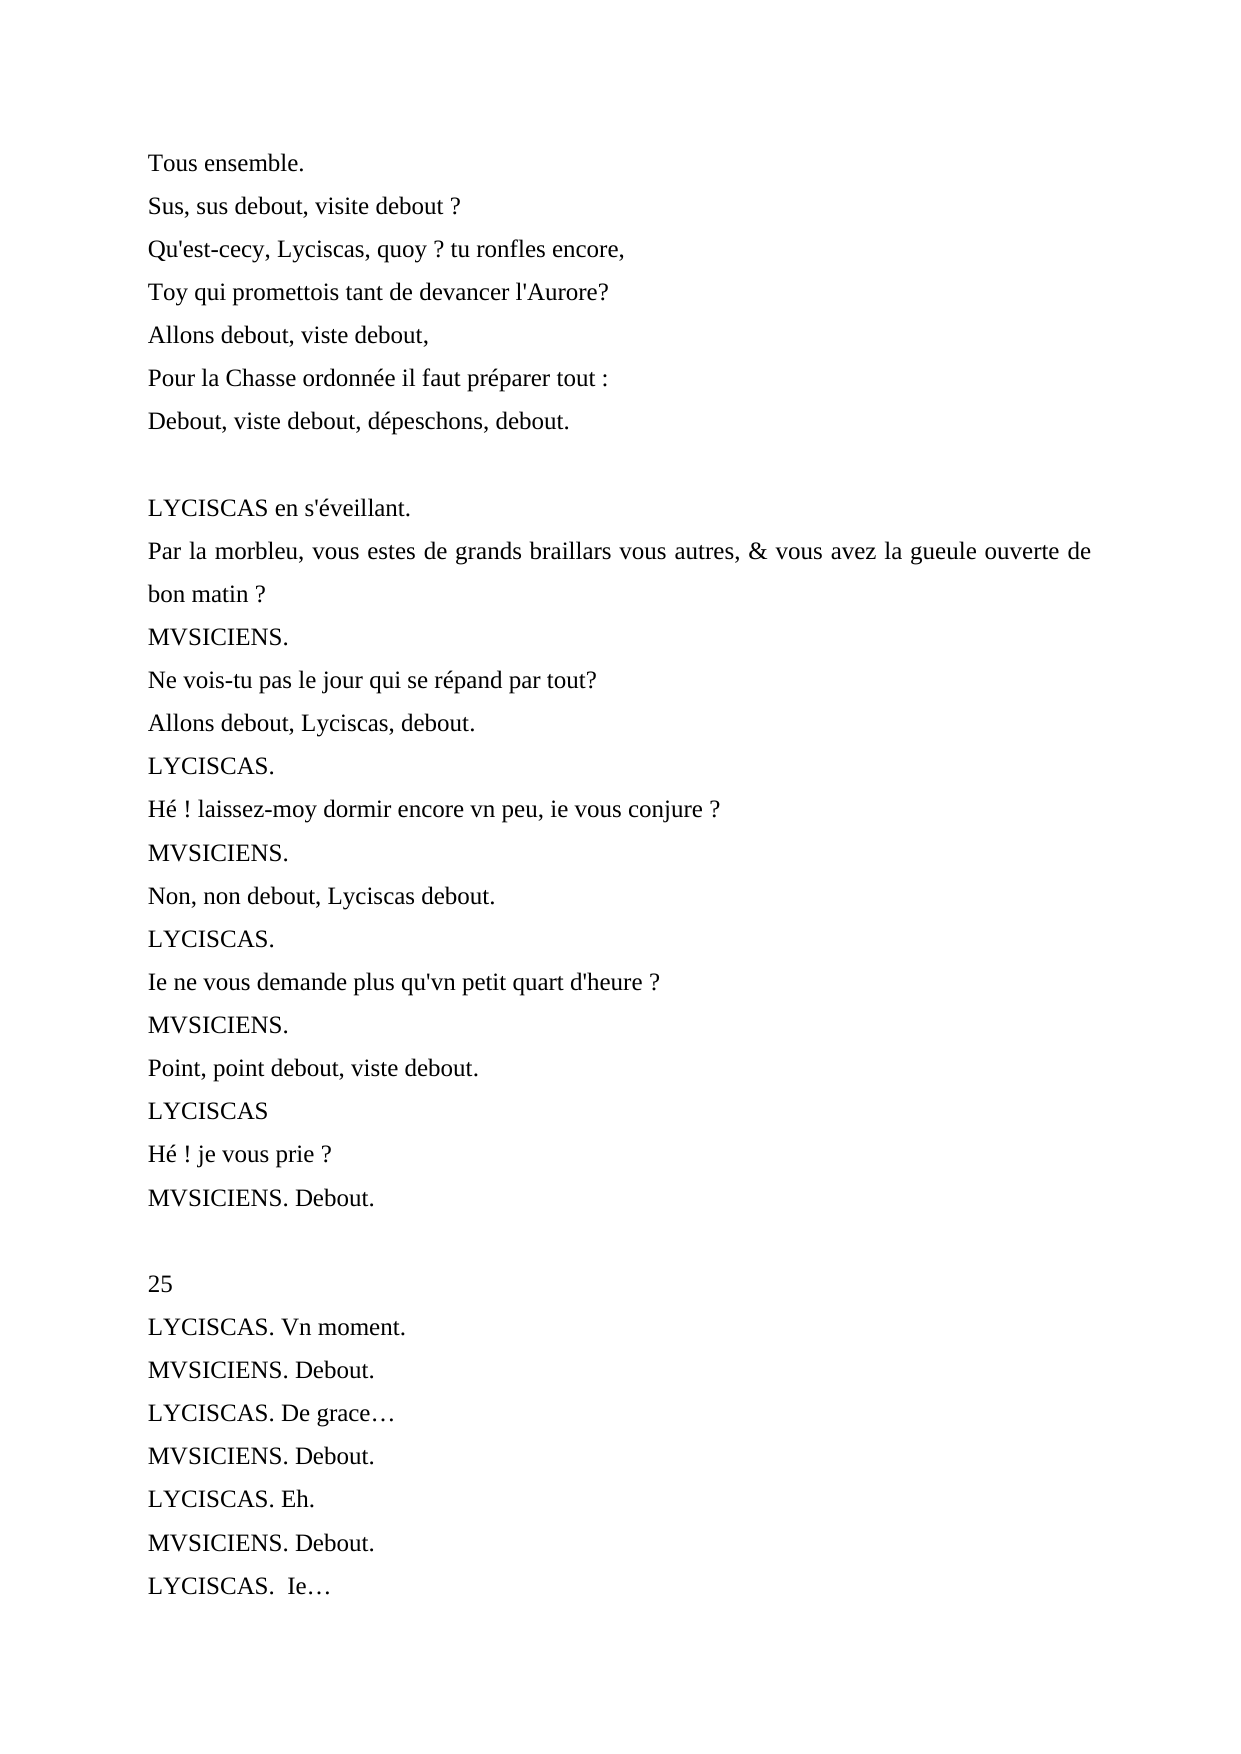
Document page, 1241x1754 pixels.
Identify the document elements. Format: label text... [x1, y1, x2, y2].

text Hé ! je vous prie ? [148, 1139, 1093, 1168]
text LYCISCAS. [148, 751, 1093, 780]
text Sus, sus debout, visite debout ? [148, 191, 1093, 219]
text Qu'est-cecy, Lyciscas, quoy ? tu ronfles encore, [148, 234, 1093, 263]
text LYCISCAS. Ie… [148, 1571, 1093, 1599]
text MVSICIENS. [148, 838, 1093, 866]
text Hé ! laissez-moy dormir encore vn peu, ie vous conjure ? [148, 794, 1093, 823]
text Non, non debout, Lyciscas debout. [148, 881, 1093, 909]
text LYCISCAS. Vn moment. [148, 1312, 1093, 1341]
text LYCISCAS. [148, 924, 1093, 953]
text Tous ensemble. [148, 148, 1093, 176]
text LYCISCAS. Eh. [148, 1484, 1093, 1513]
text MVSICIENS. [148, 1010, 1093, 1039]
text MVSICIENS. Debout. [148, 1441, 1093, 1470]
text LYCISCAS. De grace… [148, 1398, 1093, 1427]
text Allons debout, viste debout, [148, 320, 1093, 349]
text Toy qui promettois tant de devancer l'Aurore? [148, 277, 1093, 306]
text MVSICIENS. Debout. [148, 1355, 1093, 1384]
text MVSICIENS. Debout. [148, 1528, 1093, 1556]
text Par la morbleu, vous estes de grands braillars vous autres, & vous avez la gueule ouverte de bon matin ? [148, 536, 1093, 608]
text LYCISCAS en s'éveillant. [148, 493, 1093, 521]
text MVSICIENS. [148, 622, 1093, 651]
text 25 [148, 1269, 1093, 1298]
text Ne vois-tu pas le jour qui se répand par tout? [148, 665, 1093, 694]
text Point, point debout, viste debout. [148, 1053, 1093, 1082]
text LYCISCAS [148, 1096, 1093, 1125]
text Allons debout, Lyciscas, debout. [148, 708, 1093, 737]
text Pour la Chasse ordonnée il faut préparer tout : [148, 363, 1093, 392]
text Ie ne vous demande plus qu'vn petit quart d'heure ? [148, 967, 1093, 996]
text MVSICIENS. Debout. [148, 1183, 1093, 1211]
text Debout, viste debout, dépeschons, debout. [148, 406, 1093, 435]
